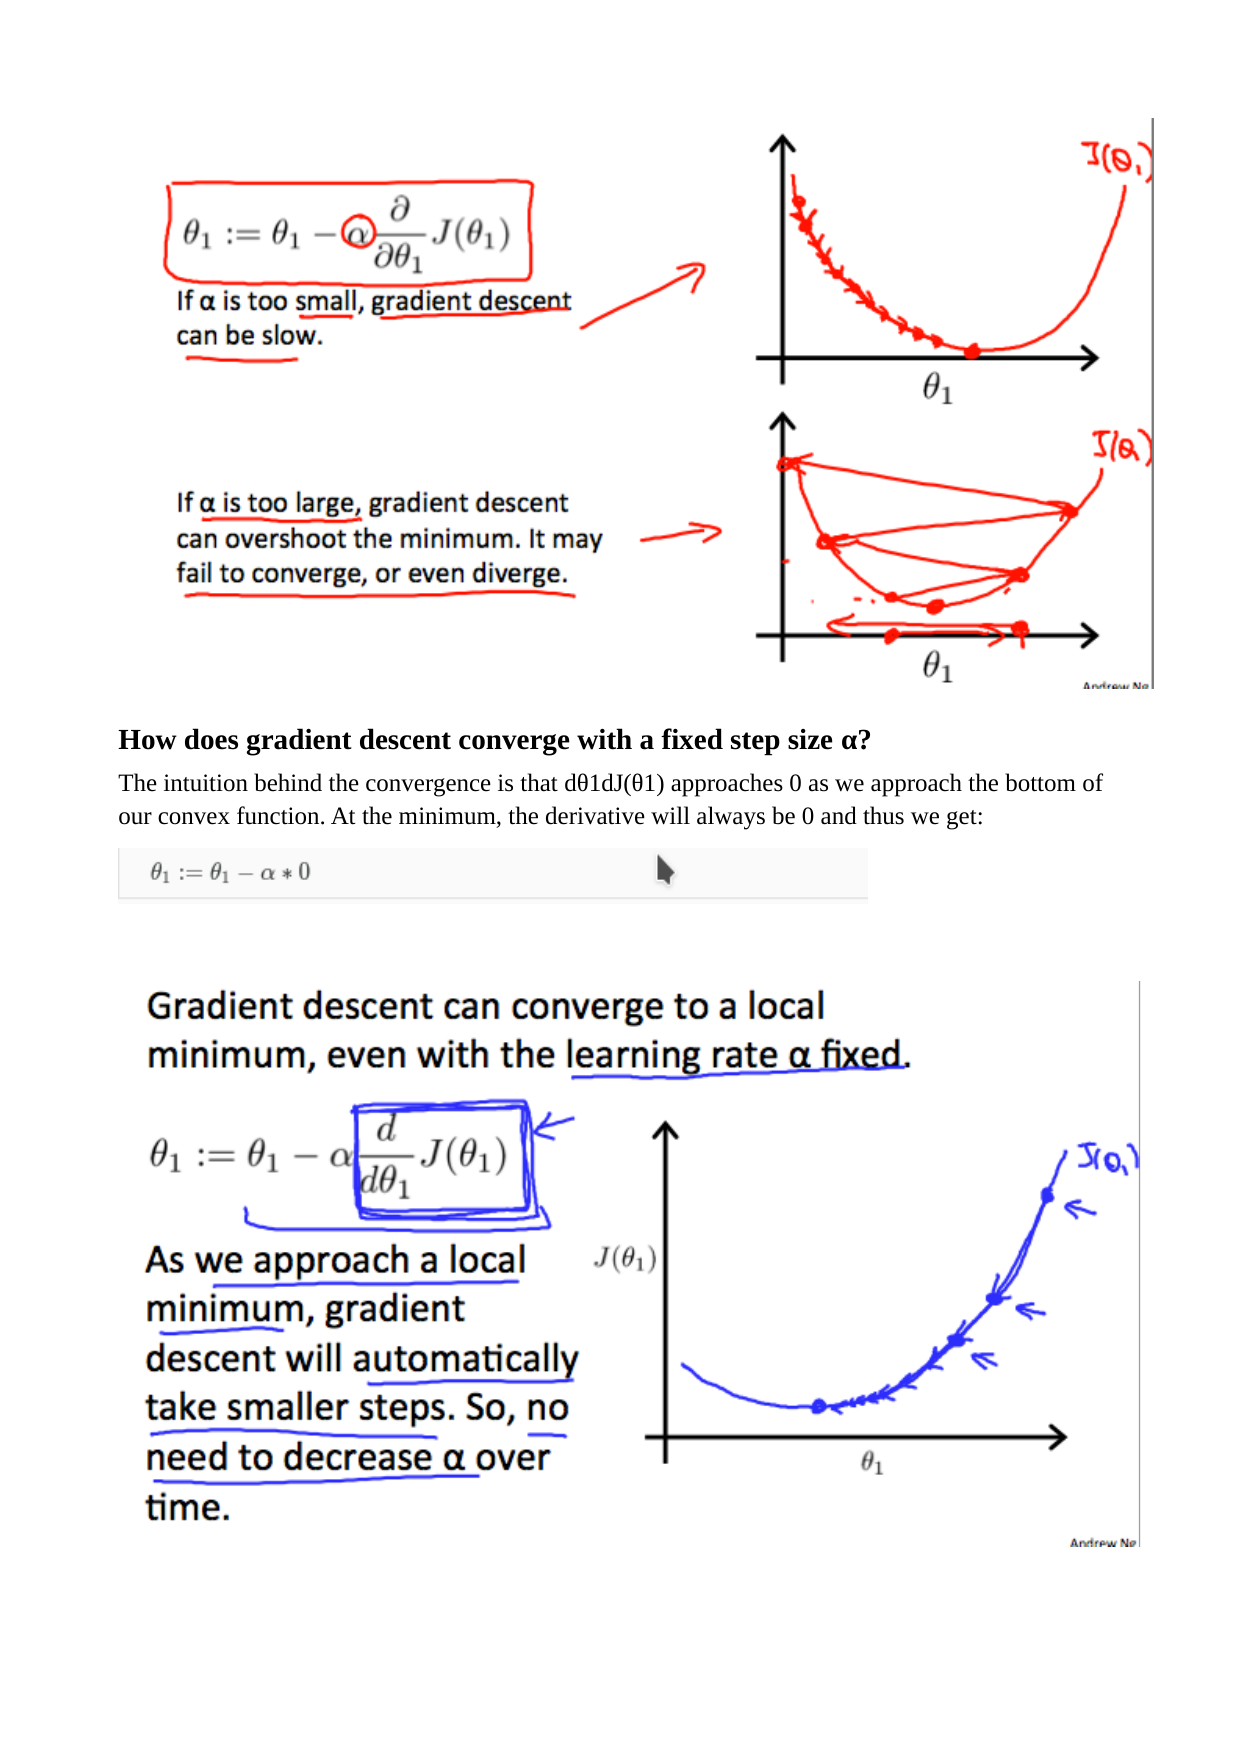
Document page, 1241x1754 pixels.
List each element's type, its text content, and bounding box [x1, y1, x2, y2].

picture [118, 848, 868, 904]
text The intuition behind the convergence is that dθ1​d​J(θ1​) approaches 0 as we approach the bottom of our convex function. At the minimum, the derivative will always be 0 and thus we get: [118, 768, 1122, 830]
picture [118, 118, 1154, 689]
picture [118, 981, 1141, 1547]
subtitle How does gradient descent converge with a fixed step size α? [118, 722, 1122, 755]
